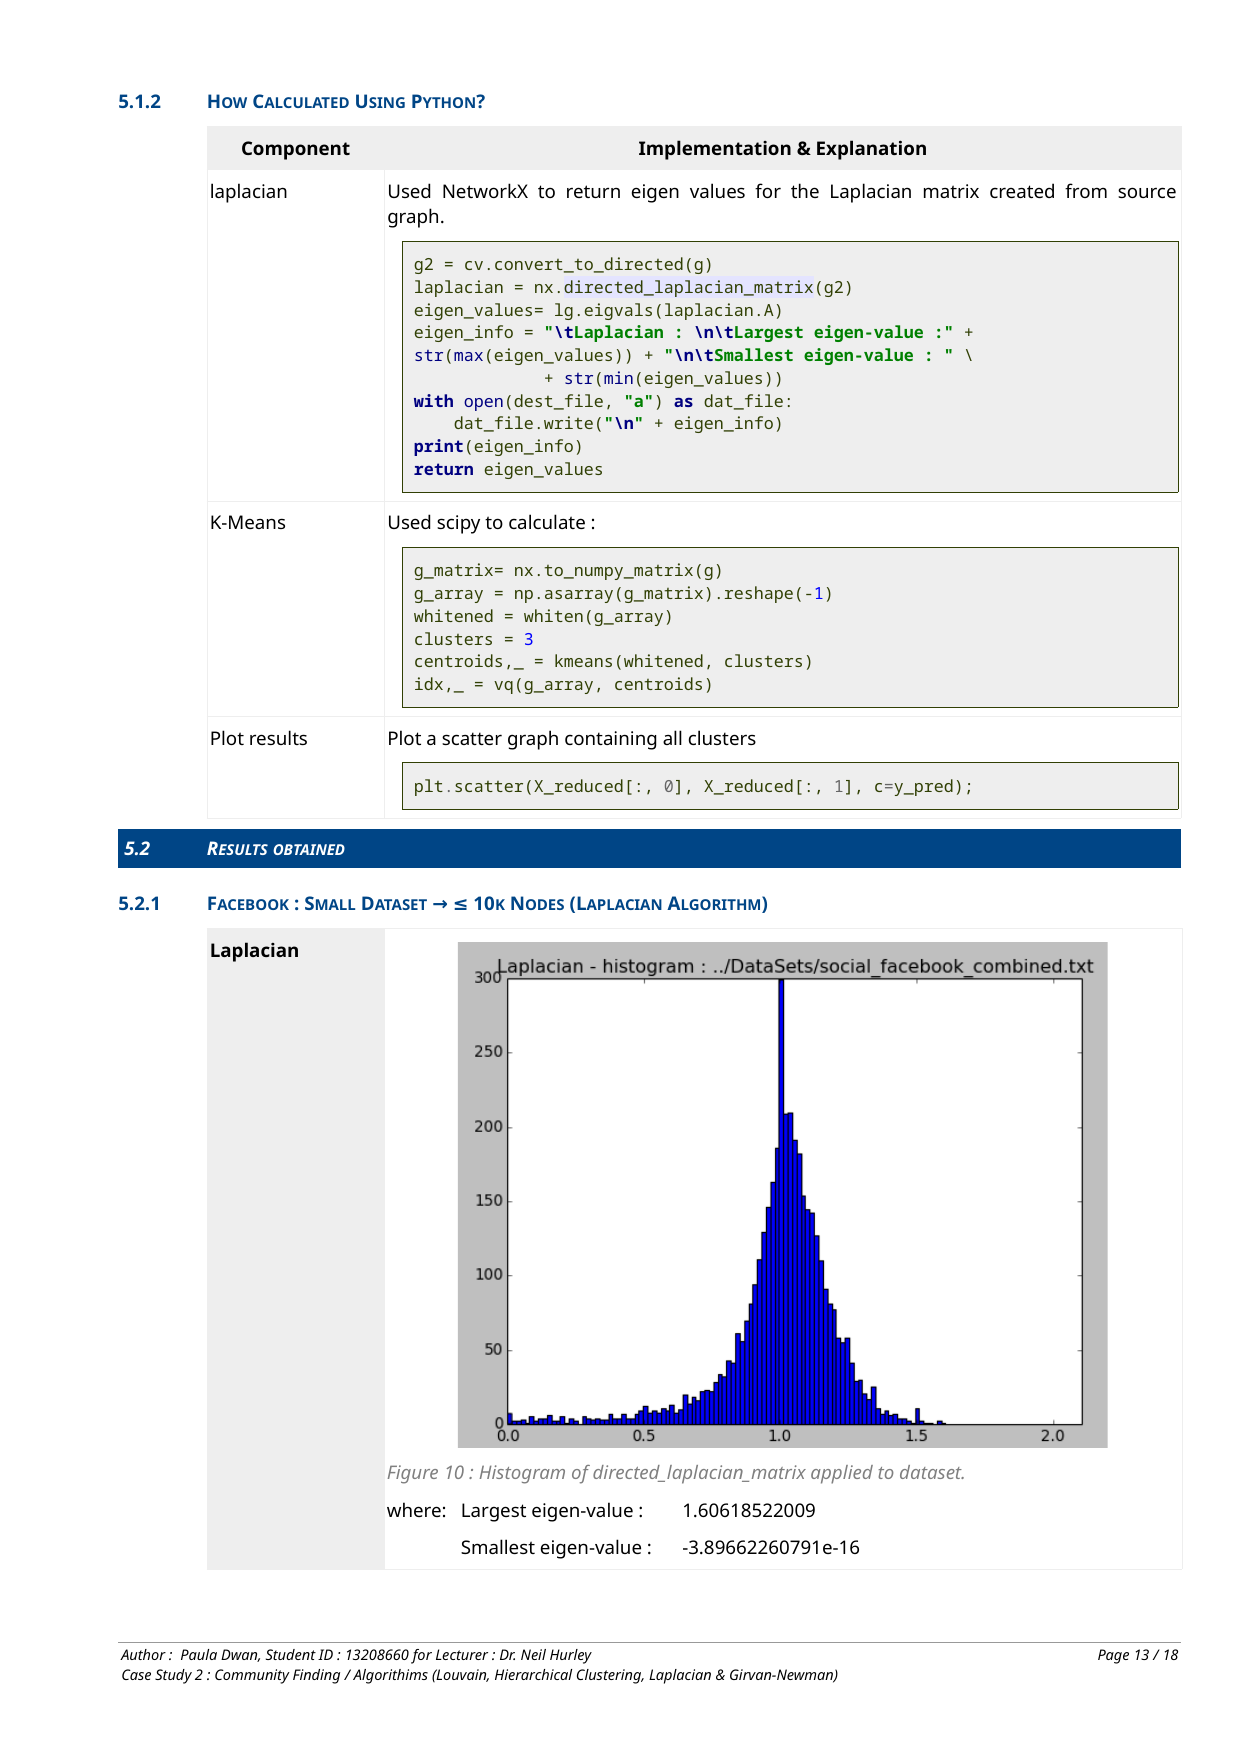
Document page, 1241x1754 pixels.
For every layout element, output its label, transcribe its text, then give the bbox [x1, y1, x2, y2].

table_header Component [208, 127, 384, 169]
subtitle Results obtained [118, 831, 1181, 867]
picture [457, 942, 1108, 1448]
table_cell K-Means [208, 502, 384, 716]
table_cell laplacian [208, 170, 384, 501]
subtitle Facebook : Small Dataset → ≤ 10k Nodes (Laplacian Algorithm) [118, 891, 1181, 916]
table_cell Plot results [208, 717, 384, 818]
table_cell Used scipy to calculate : g_matrix= nx.to_numpy_matrix(g) g_array = np.asarray(g_matrix).reshape(-1) whitened = whiten(g_array) clusters = 3 centroids,_ = kmeans(whitened, clusters) idx,_ = vq(g_array, centroids) [385, 502, 1181, 716]
table_header where: Largest eigen-value : 1.60618522009 Smallest eigen-value : -3.89662260791e-16 [385, 929, 1182, 1569]
table_cell Plot a scatter graph containing all clusters plt.scatter(X_reduced[:, 0], X_reduced[:, 1], c=y_pred); [385, 717, 1181, 818]
table_cell Used NetworkX to return eigen values for the Laplacian matrix created from source graph. g2 = cv.convert_to_directed(g) laplacian = nx.directed_laplacian_matrix(g2) eigen_values= lg.eigvals(laplacian.A) eigen_info = "\tLaplacian : \n\tLargest eigen-value :" + str(max(eigen_values)) + "\n\tSmallest eigen-value : " \ + str(min(eigen_values)) with open(dest_file, "a") as dat_file: dat_file.write("\n" + eigen_info) print(eigen_info) return eigen_values [385, 170, 1181, 501]
table_header Implementation & Explanation [385, 127, 1181, 169]
subtitle How Calculated Using Python? [118, 88, 1181, 114]
table_header Laplacian [208, 929, 384, 1569]
